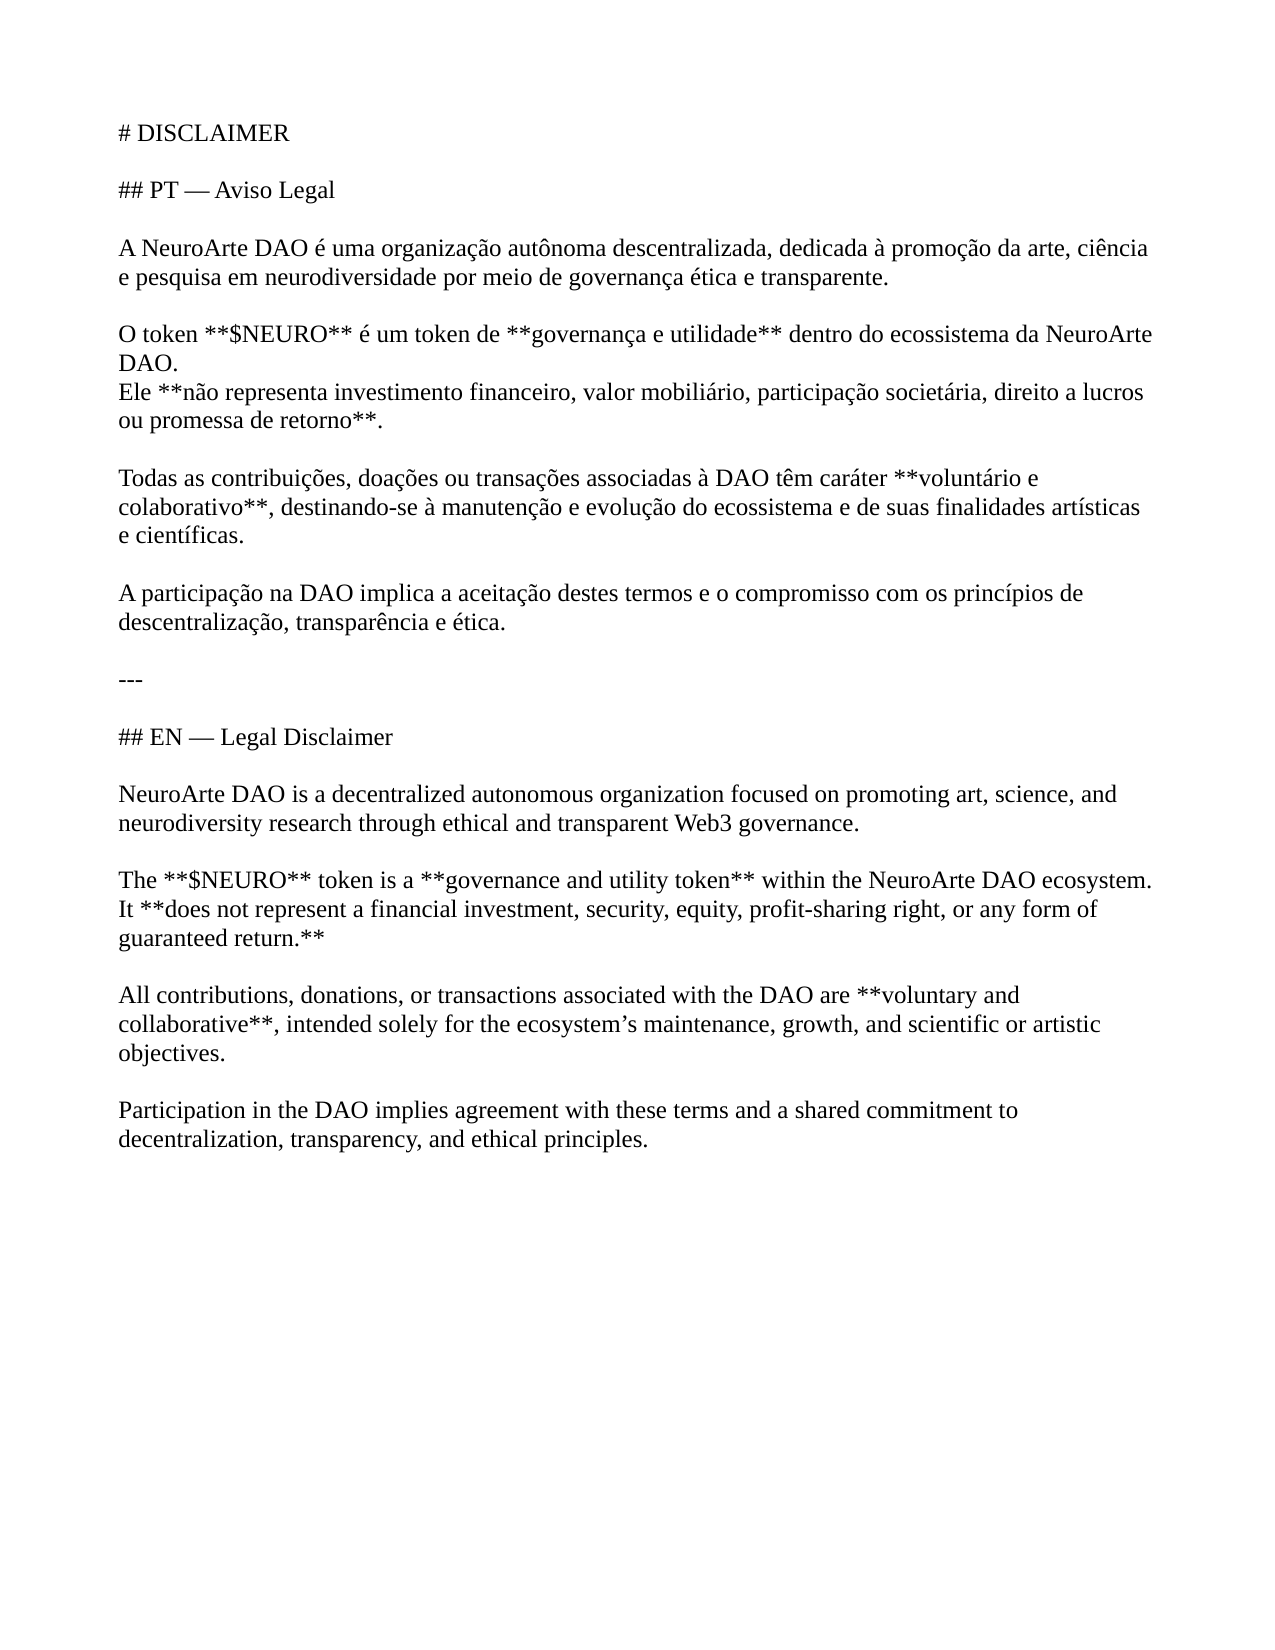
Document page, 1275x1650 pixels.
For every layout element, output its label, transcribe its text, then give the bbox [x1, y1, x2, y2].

text # DISCLAIMER [118, 118, 1157, 147]
text NeuroArte DAO is a decentralized autonomous organization focused on promoting art, science, and neurodiversity research through ethical and transparent Web3 governance. [118, 779, 1157, 837]
text O token **$NEURO** é um token de **governança e utilidade** dentro do ecossistema da NeuroArte DAO. [118, 319, 1157, 377]
text It **does not represent a financial investment, security, equity, profit-sharing right, or any form of guaranteed return.** [118, 894, 1157, 952]
text A NeuroArte DAO é uma organização autônoma descentralizada, dedicada à promoção da arte, ciência e pesquisa em neurodiversidade por meio de governança ética e transparente. [118, 233, 1157, 291]
text All contributions, donations, or transactions associated with the DAO are **voluntary and collaborative**, intended solely for the ecosystem’s maintenance, growth, and scientific or artistic objectives. [118, 981, 1157, 1067]
text A participação na DAO implica a aceitação destes termos e o compromisso com os princípios de descentralização, transparência e ética. [118, 578, 1157, 636]
text ## EN — Legal Disclaimer [118, 722, 1157, 751]
text ## PT — Aviso Legal [118, 176, 1157, 204]
text The **$NEURO** token is a **governance and utility token** within the NeuroArte DAO ecosystem. [118, 866, 1157, 894]
text Todas as contribuições, doações ou transações associadas à DAO têm caráter **voluntário e colaborativo**, destinando-se à manutenção e evolução do ecossistema e de suas finalidades artísticas e científicas. [118, 463, 1157, 549]
text Ele **não representa investimento financeiro, valor mobiliário, participação societária, direito a lucros ou promessa de retorno**. [118, 377, 1157, 434]
text Participation in the DAO implies agreement with these terms and a shared commitment to decentralization, transparency, and ethical principles. [118, 1096, 1157, 1153]
text --- [118, 664, 1157, 693]
